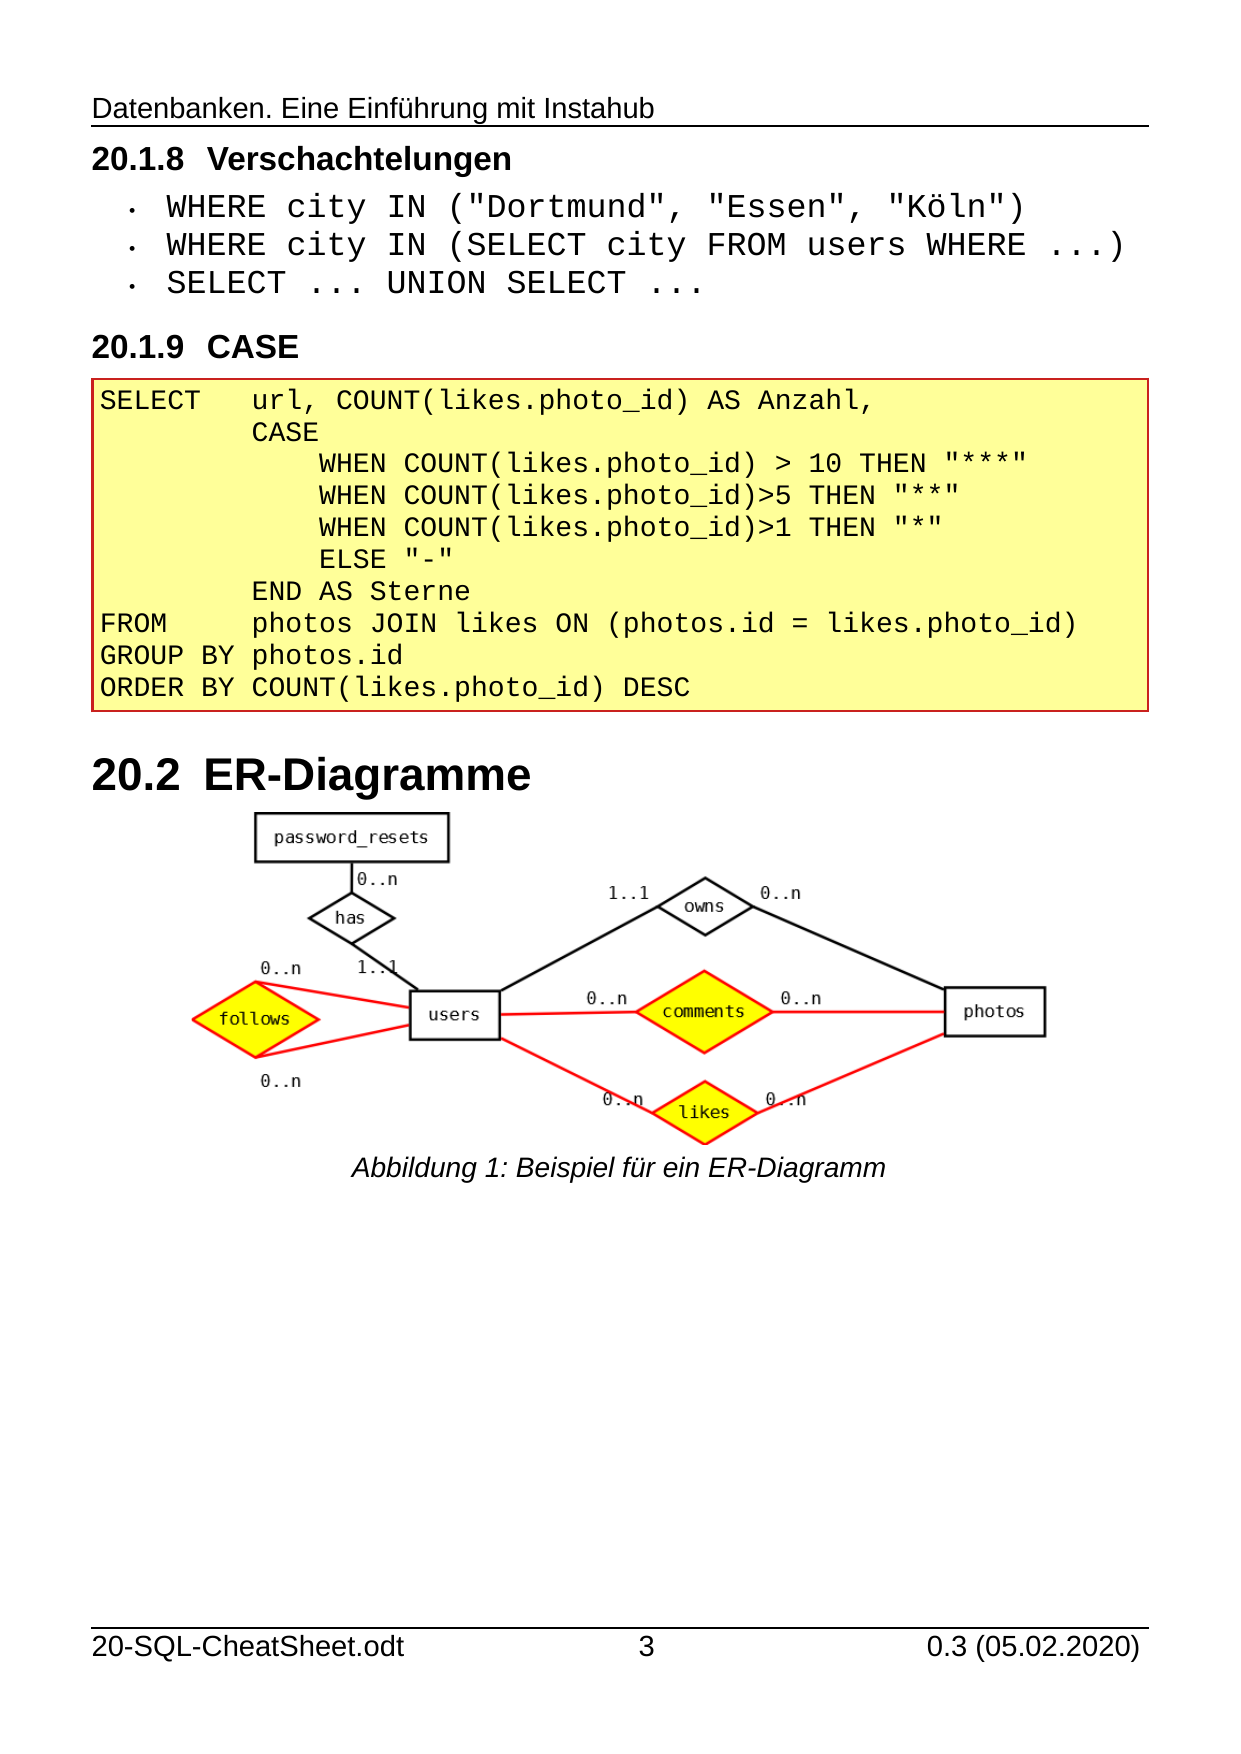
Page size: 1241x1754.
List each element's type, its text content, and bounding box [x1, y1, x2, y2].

text FROM photos JOIN likes ON (photos.id = likes.photo_id) [94, 601, 1147, 633]
text ELSE "-" [94, 537, 1147, 569]
text CASE [94, 409, 1147, 441]
subtitle CASE [91, 327, 1149, 365]
text Abbildung 1: Beispiel für ein ER-Diagramm [91, 1151, 1149, 1183]
text GROUP BY photos.id [94, 633, 1147, 664]
text SELECT url, COUNT(likes.photo_id) AS Anzahl, [94, 380, 1147, 409]
text WHEN COUNT(likes.photo_id)>5 THEN "**" [94, 473, 1147, 505]
picture [191, 812, 1049, 1145]
list WHERE city IN (SELECT city FROM users WHERE ...) [129, 227, 1149, 265]
text END AS Sterne [94, 569, 1147, 601]
list WHERE city IN ("Dortmund", "Essen", "Köln") [129, 190, 1149, 227]
text WHEN COUNT(likes.photo_id)>1 THEN "*" [94, 505, 1147, 537]
text WHEN COUNT(likes.photo_id) > 10 THEN "***" [94, 441, 1147, 473]
subtitle ER-Diagramme [91, 748, 1149, 801]
list SELECT ... UNION SELECT ... [129, 265, 1149, 303]
text ORDER BY COUNT(likes.photo_id) DESC [94, 664, 1147, 710]
subtitle Verschachtelungen [91, 139, 1149, 177]
